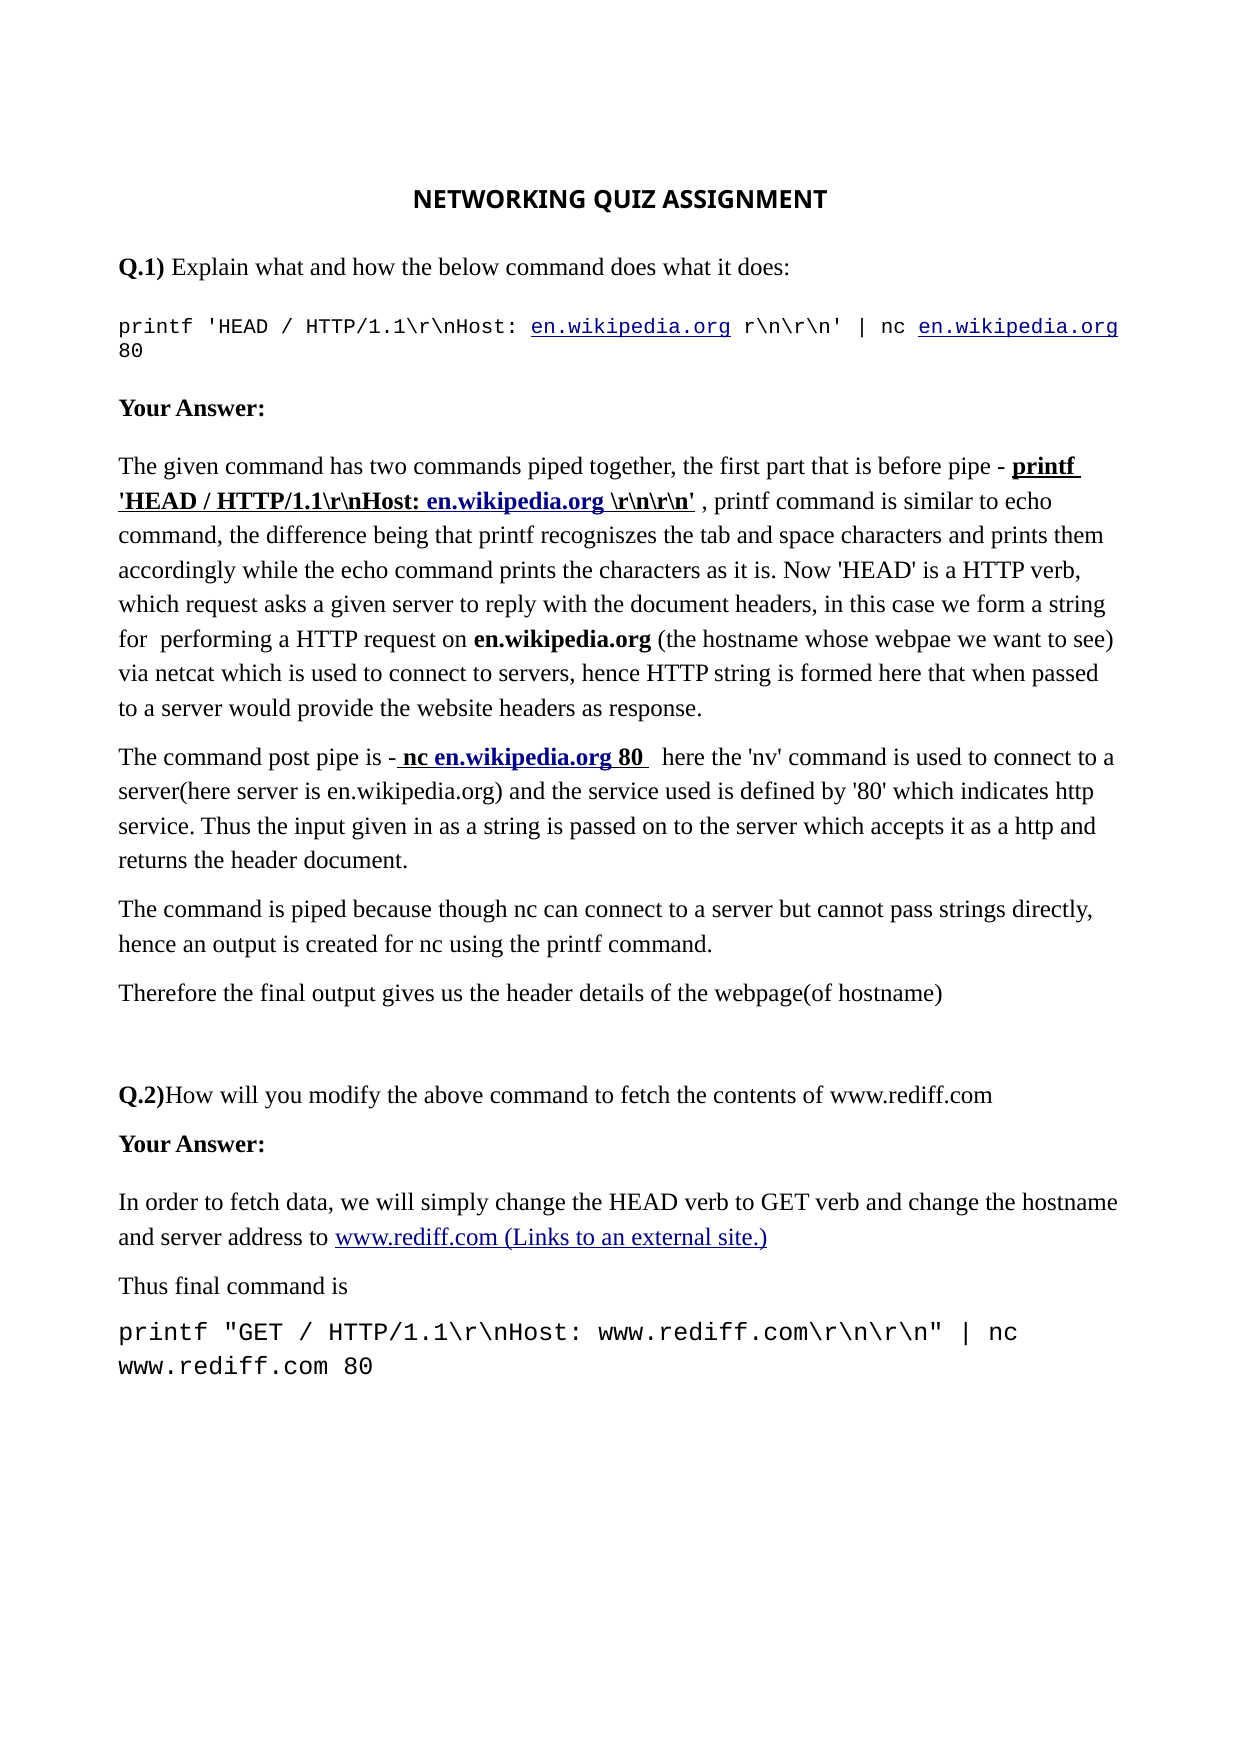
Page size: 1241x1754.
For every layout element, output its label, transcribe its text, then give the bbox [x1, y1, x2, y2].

text Q.2)How will you modify the above command to fetch the contents of www.rediff.com [118, 1080, 1122, 1109]
text In order to fetch data, we will simply change the HEAD verb to GET verb and change the hostname and server address to www.rediff.com (Links to an external site.) [118, 1187, 1122, 1251]
text The given command has two commands piped together, the first part that is before pipe - printf 'HEAD / HTTP/1.1\r\nHost: en.wikipedia.org \r\n\r\n' , printf command is similar to echo command, the difference being that printf recogniszes the tab and space characters and prints them accordingly while the echo command prints the characters as it is. Now 'HEAD' is a HTTP verb, which request asks a given server to reply with the document headers, in this case we form a string for performing a HTTP request on en.wikipedia.org (the hostname whose webpae we want to see) via netcat which is used to connect to servers, hence HTTP string is formed here that when passed to a server would provide the website headers as response. [118, 451, 1122, 721]
text Your Answer: [118, 393, 1122, 422]
text printf 'HEAD / HTTP/1.1\r\nHost: en.wikipedia.org r\n\r\n' | nc en.wikipedia.org 80 [118, 316, 1122, 364]
text Your Answer: [118, 1129, 1122, 1158]
text The command is piped because though nc can connect to a server but cannot pass strings directly, hence an output is created for nc using the printf command. [118, 894, 1122, 957]
text Therefore the final output gives us the header details of the webpage(of hostname) [118, 978, 1122, 1007]
text printf "GET / HTTP/1.1\r\nHost: www.rediff.com\r\n\r\n" | nc www.rediff.com 80 [118, 1320, 1122, 1382]
text Q.1) Explain what and how the below command does what it does: [118, 252, 1122, 281]
text Thus final command is [118, 1271, 1122, 1299]
text NETWORKING QUIZ ASSIGNMENT [118, 182, 1122, 216]
text The command post pipe is - nc en.wikipedia.org 80 here the 'nv' command is used to connect to a server(here server is en.wikipedia.org) and the service used is defined by '80' which indicates http service. Thus the input given in as a string is passed on to the server which accepts it as a http and returns the header document. [118, 742, 1122, 874]
